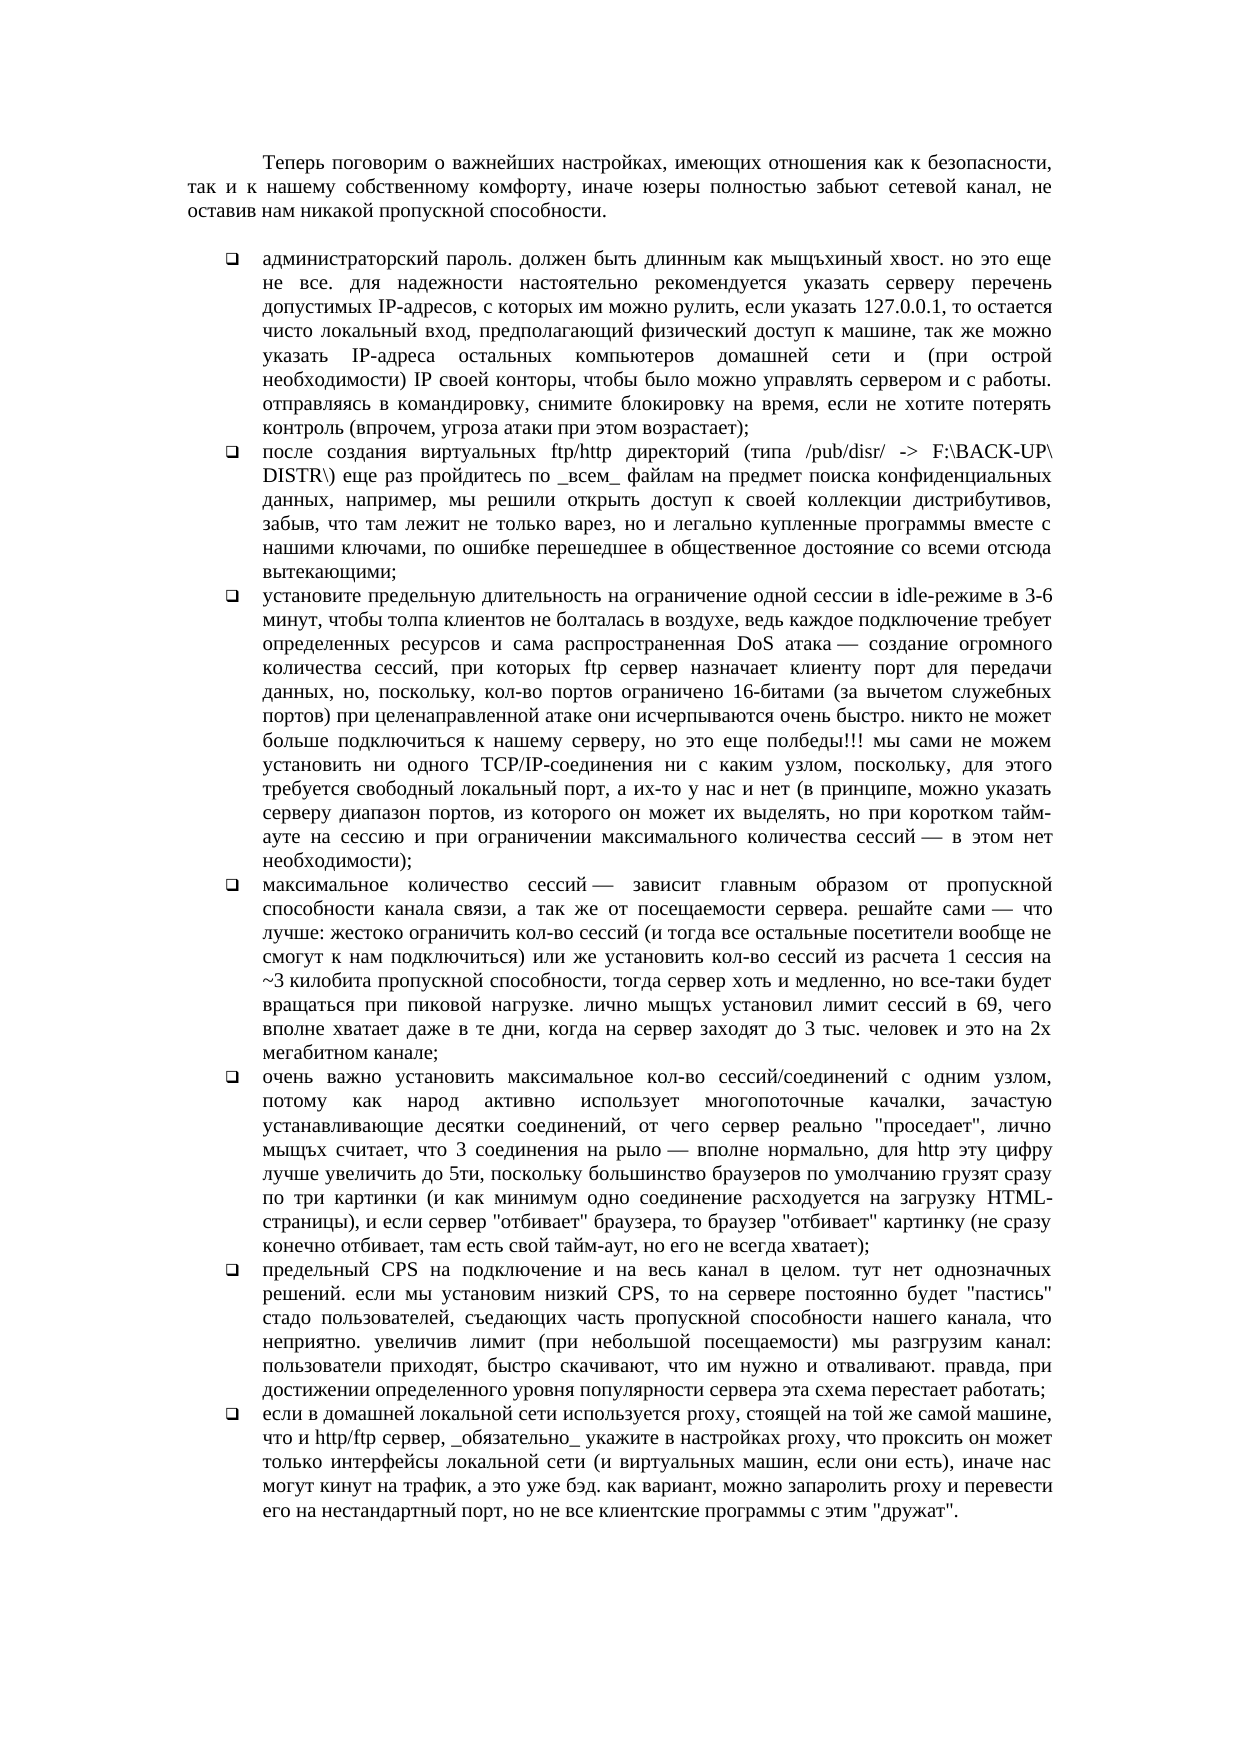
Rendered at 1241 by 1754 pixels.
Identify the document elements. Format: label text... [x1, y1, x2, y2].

list установите предельную длительность на ограничение одной сессии в idle-режиме в 3-6 минут, чтобы толпа клиентов не болталась в воздухе, ведь каждое подключение требует определенных ресурсов и сама распространенная DoS атака — создание огромного количества сессий, при которых ftp сервер назначает клиенту порт для передачи данных, но, поскольку, кол-во портов ограничено 16-битами (за вычетом служебных портов) при целенаправленной атаке они исчерпываются очень быстро. никто не может больше подключиться к нашему серверу, но это еще полбеды!!! мы сами не можем установить ни одного TCP/IP-соединения ни с каким узлом, поскольку, для этого требуется свободный локальный порт, а их-то у нас и нет (в принципе, можно указать серверу диапазон портов, из которого он может их выделять, но при коротком тайм-ауте на сессию и при ограничении максимального количества сессий — в этом нет необходимости); [225, 583, 1053, 872]
list если в домашней локальной сети используется proxy, стоящей на той же самой машине, что и http/ftp сервер, _обязательно_ укажите в настройках proxy, что проксить он может только интерфейсы локальной сети (и виртуальных машин, если они есть), иначе нас могут кинут на трафик, а это уже бэд. как вариант, можно запаролить proxy и перевести его на нестандартный порт, но не все клиентские программы с этим "дружат". [225, 1401, 1053, 1522]
list предельный CPS на подключение и на весь канал в целом. тут нет однозначных решений. если мы установим низкий CPS, то на сервере постоянно будет "пастись" стадо пользователей, съедающих часть пропускной способности нашего канала, что неприятно. увеличив лимит (при небольшой посещаемости) мы разгрузим канал: пользователи приходят, быстро скачивают, что им нужно и отваливают. правда, при достижении определенного уровня популярности сервера эта схема перестает работать; [225, 1257, 1053, 1401]
list после создания виртуальных ftp/http директорий (типа /pub/disr/ -> F:\BACK-UP\DISTR\) еще раз пройдитесь по _всем_ файлам на предмет поиска конфиденциальных данных, например, мы решили открыть доступ к своей коллекции дистрибутивов, забыв, что там лежит не только варез, но и легально купленные программы вместе с нашими ключами, по ошибке перешедшее в общественное достояние со всеми отсюда вытекающими; [225, 439, 1053, 583]
list очень важно установить максимальное кол-во сессий/соединений с одним узлом, потому как народ активно использует многопоточные качалки, зачастую устанавливающие десятки соединений, от чего сервер реально "проседает", лично мыщъх считает, что 3 соединения на рыло — вполне нормально, для http эту цифру лучше увеличить до 5ти, поскольку большинство браузеров по умолчанию грузят сразу по три картинки (и как минимум одно соединение расходуется на загрузку HTML-страницы), и если сервер "отбивает" браузера, то браузер "отбивает" картинку (не сразу конечно отбивает, там есть свой тайм-аут, но его не всегда хватает); [225, 1064, 1053, 1257]
list администраторский пароль. должен быть длинным как мыщъхиный хвост. но это еще не все. для надежности настоятельно рекомендуется указать серверу перечень допустимых IP-адресов, с которых им можно рулить, если указать 127.0.0.1, то остается чисто локальный вход, предполагающий физический доступ к машине, так же можно указать IP-адреса остальных компьютеров домашней сети и (при острой необходимости) IP своей конторы, чтобы было можно управлять сервером и с работы. отправляясь в командировку, снимите блокировку на время, если не хотите потерять контроль (впрочем, угроза атаки при этом возрастает); [225, 246, 1053, 439]
text Теперь поговорим о важнейших настройках, имеющих отношения как к безопасности, так и к нашему собственному комфорту, иначе юзеры полностью забьют сетевой канал, не оставив нам никакой пропускной способности. [187, 150, 1053, 222]
list максимальное количество сессий — зависит главным образом от пропускной способности канала связи, а так же от посещаемости сервера. решайте сами — что лучше: жестоко ограничить кол-во сессий (и тогда все остальные посетители вообще не смогут к нам подключиться) или же установить кол-во сессий из расчета 1 сессия на ~3 килобита пропускной способности, тогда сервер хоть и медленно, но все-таки будет вращаться при пиковой нагрузке. лично мыщъх установил лимит сессий в 69, чего вполне хватает даже в те дни, когда на сервер заходят до 3 тыс. человек и это на 2х мегабитном канале; [225, 872, 1053, 1064]
